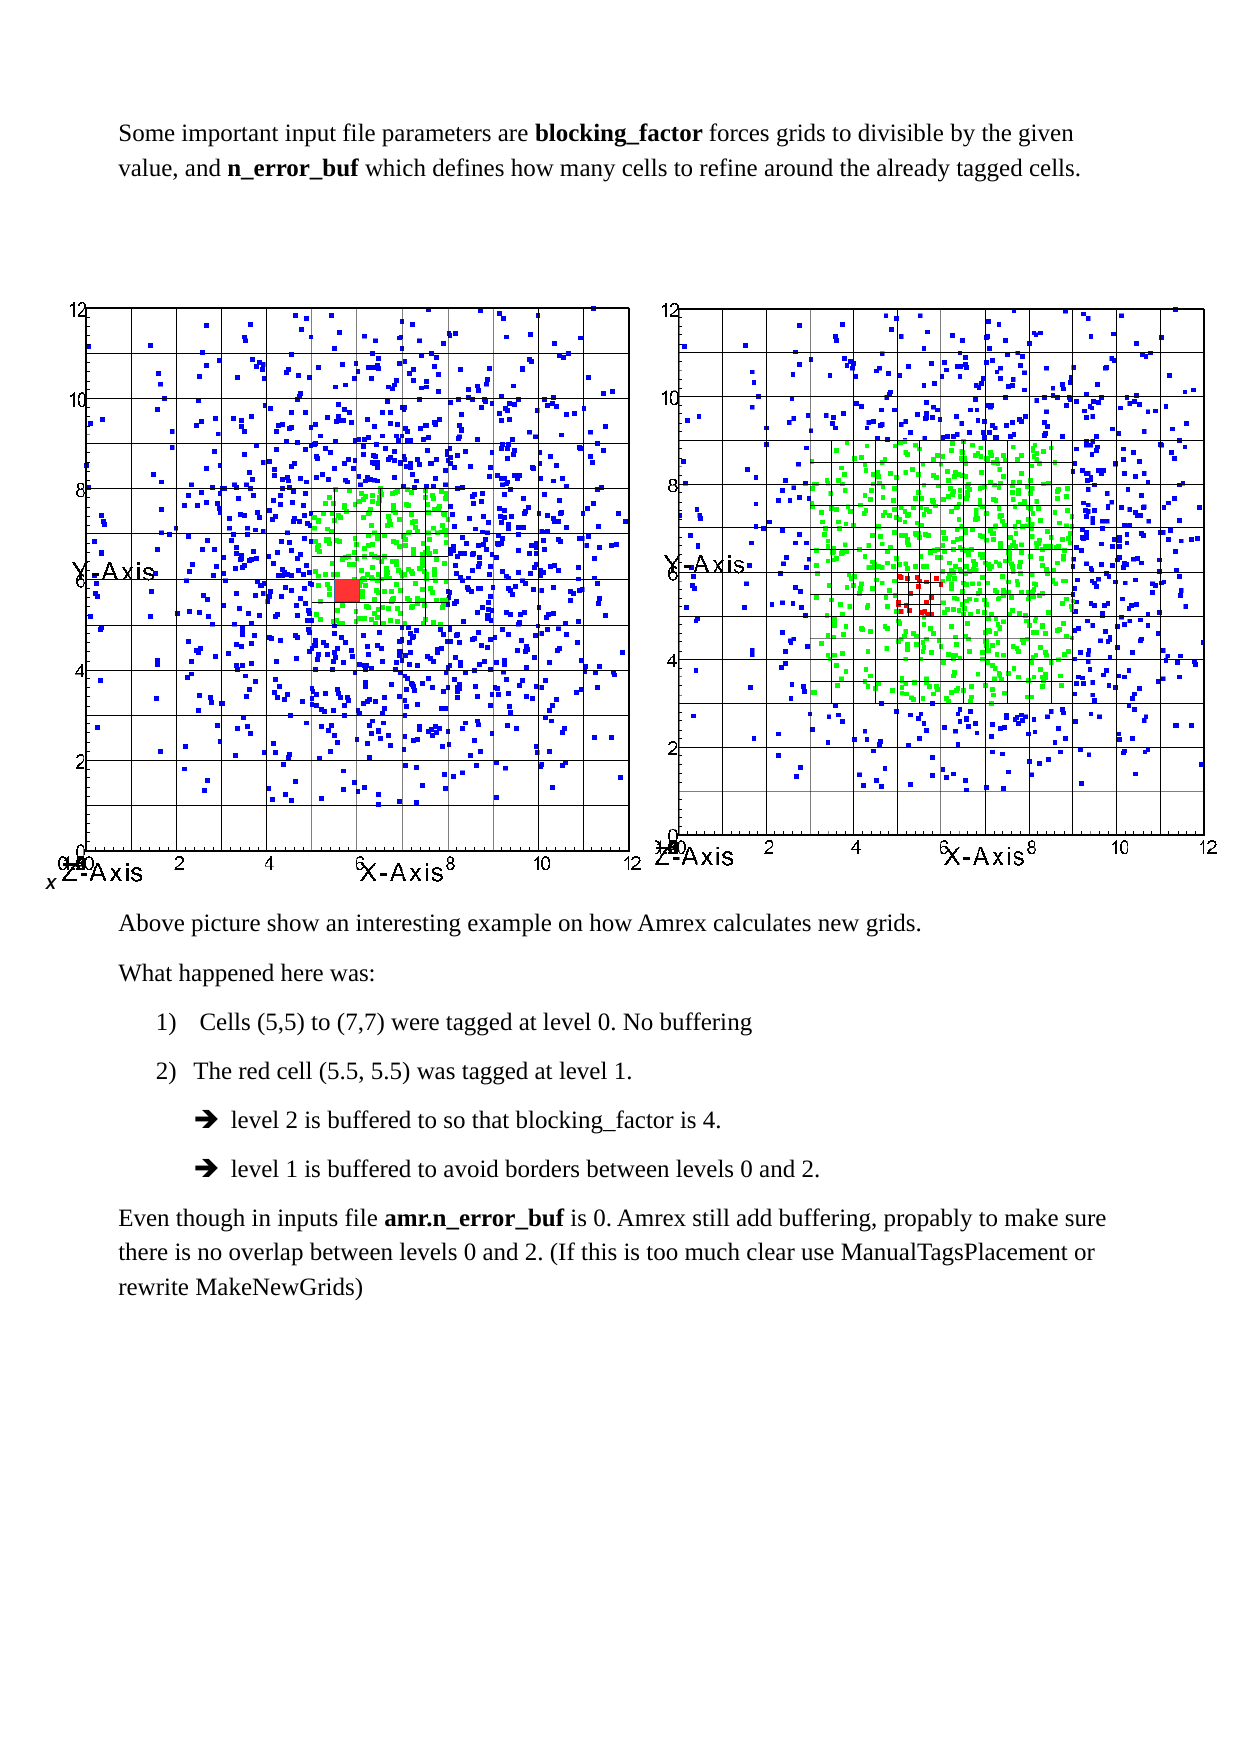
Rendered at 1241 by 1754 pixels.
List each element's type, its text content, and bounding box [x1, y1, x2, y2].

picture [39, 267, 1223, 909]
list level 1 is buffered to avoid borders between levels 0 and 2. [193, 1154, 1122, 1183]
text What happened here was: [118, 958, 1122, 986]
text Even though in inputs file amr.n_error_buf is 0. Amrex still add buffering, propably to make sure there is no overlap between levels 0 and 2. (If this is too much clear use ManualTagsPlacement or rewrite MakeNewGrids) [118, 1203, 1122, 1301]
text Above picture show an interesting example on how Amrex calculates new grids. [118, 890, 1122, 937]
text [118, 251, 1122, 278]
list The red cell (5.5, 5.5) was tagged at level 1. [156, 1056, 1122, 1084]
list level 2 is buffered to so that blocking_factor is 4. [193, 1105, 1122, 1133]
list Cells (5,5) to (7,7) were tagged at level 0. No buffering [156, 1007, 1122, 1035]
text Some important input file parameters are blocking_factor forces grids to divisible by the given value, and n_error_buf which defines how many cells to refine around the already tagged cells. [118, 118, 1122, 181]
